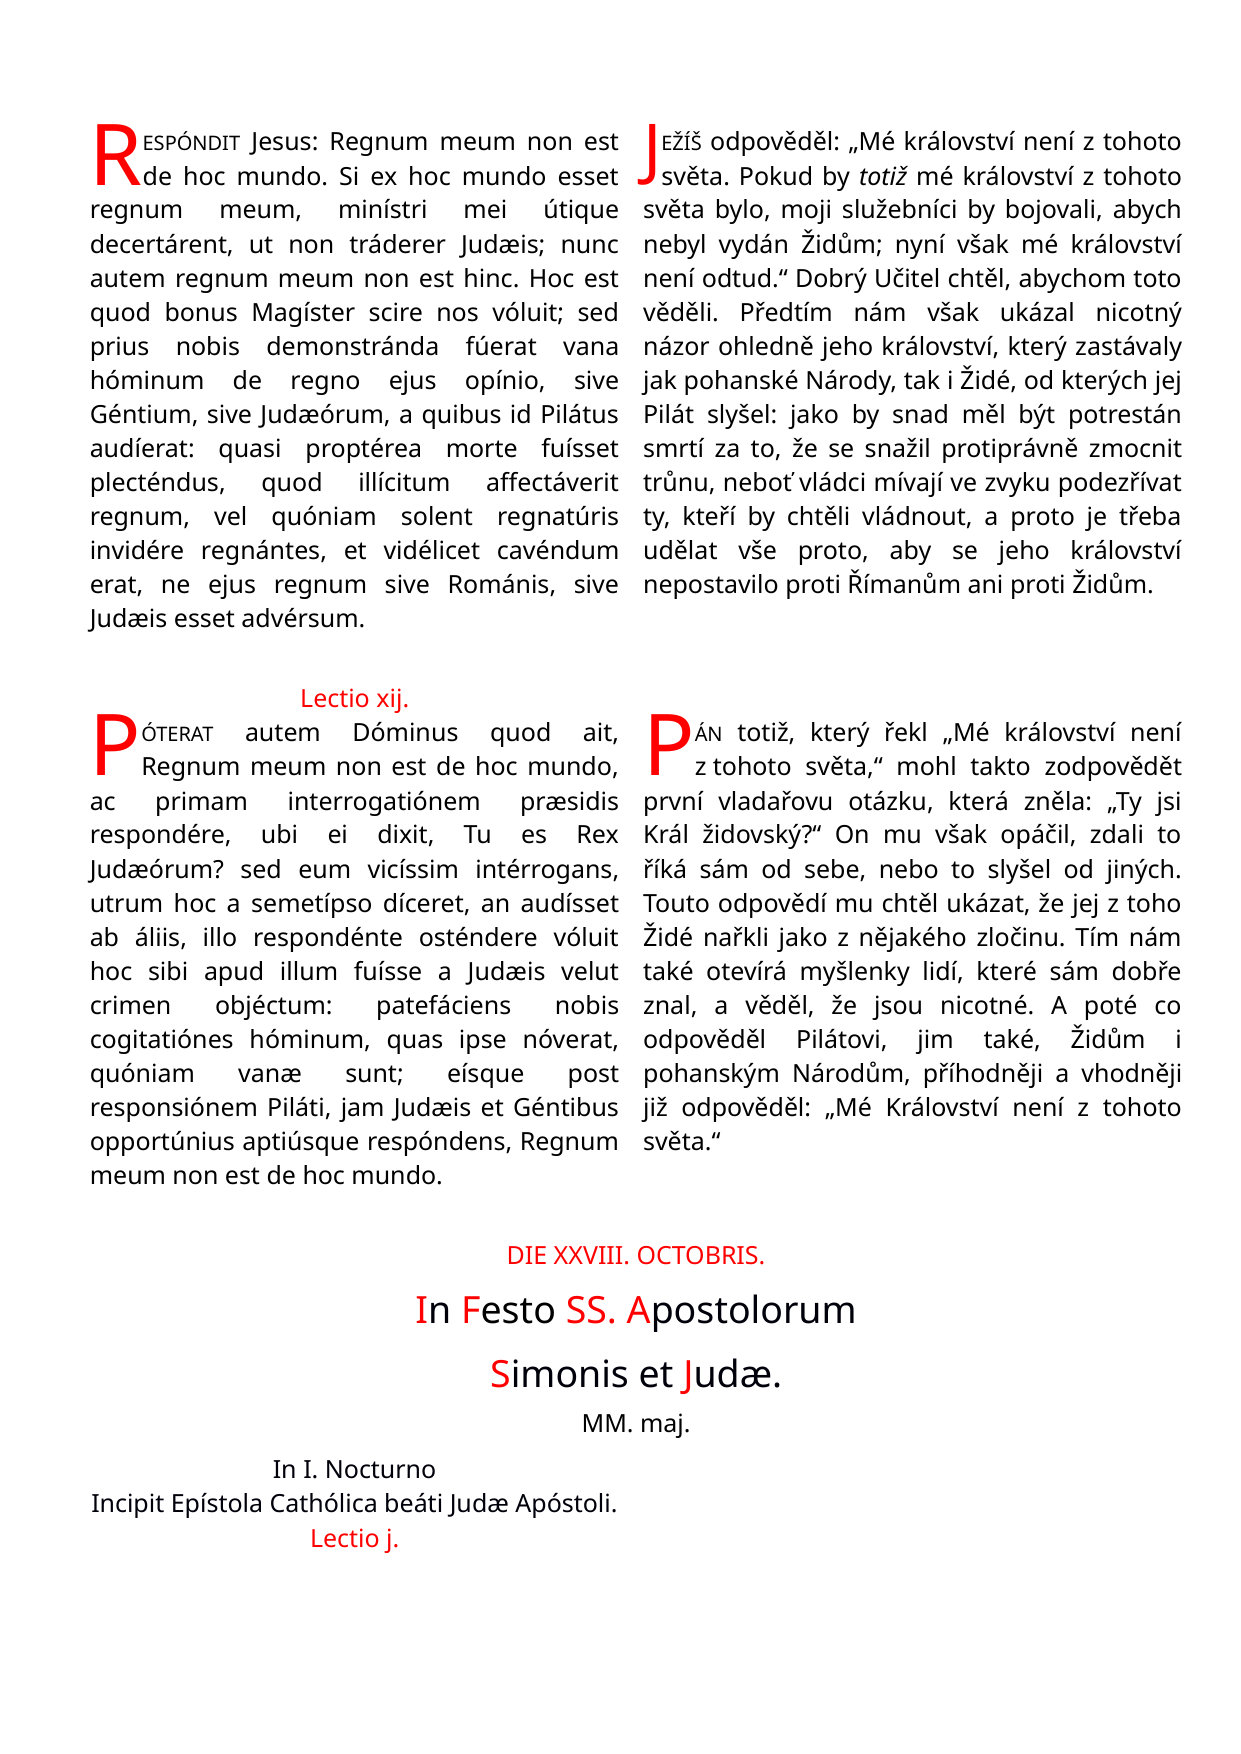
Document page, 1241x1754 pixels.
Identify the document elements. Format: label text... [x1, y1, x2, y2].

table_cell Ježíš odpověděl: „Mé království není z tohoto světa. Pokud by totiž mé království z tohoto světa bylo, moji služebníci by bojovali, abych nebyl vydán Židům; nyní však mé království není odtud.“ Dobrý Učitel chtěl, abychom toto věděli. Předtím nám však ukázal nicotný názor ohledně jeho království, který zastávaly jak pohanské Národy, tak i Židé, od kterých jej Pilát slyšel: jako by snad měl být potrestán smrtí za to, že se snažil protiprávně zmocnit trůnu, neboť vládci mívají ve zvyku podezřívat ty, kteří by chtěli vládnout, a proto je třeba udělat vše proto, aby se jeho království nepostavilo proti Římanům ani proti Židům. [631, 118, 1194, 675]
table_cell Respóndit Jesus: Regnum meum non est de hoc mundo. Si ex hoc mundo esset regnum meum, minístri mei útique decertárent, ut non tráderer Judæis; nunc autem regnum meum non est hinc. Hoc est quod bonus Magíster scire nos vóluit; sed prius nobis demonstránda fúerat vana hóminum de regno ejus opínio, sive Géntium, sive Judæórum, a quibus id Pilátus audíerat: quasi proptérea morte fuísset plecténdus, quod illícitum affectáverit regnum, vel quóniam solent regnatúris invidére regnántes, et vidélicet cavéndum erat, ne ejus regnum sive Románis, sive Judæis esset advérsum. [78, 118, 631, 675]
table_cell Pán totiž, který řekl „Mé království není z tohoto světa,“ mohl takto zodpovědět první vladařovu otázku, která zněla: „Ty jsi Král židovský?“ On mu však opáčil, zdali to říká sám od sebe, nebo to slyšel od jiných. Touto odpovědí mu chtěl ukázat, že jej z toho Židé nařkli jako z nějakého zločinu. Tím nám také otevírá myšlenky lidí, které sám dobře znal, a věděl, že jsou nicotné. A poté co odpověděl Pilátovi, jim také, Židům i pohanským Národům, příhodněji a vhodněji již odpověděl: „Mé Království není z tohoto světa.“ [631, 675, 1194, 1232]
table_cell Lectio xij. Póterat autem Dóminus quod ait, Regnum meum non est de hoc mundo, ac primam interrogatiónem præsidis respondére, ubi ei dixit, Tu es Rex Judæórum? sed eum vicíssim intérrogans, utrum hoc a semetípso díceret, an audísset ab áliis, illo respondénte osténdere vóluit hoc sibi apud illum fuísse a Judæis velut crimen objéctum: patefáciens nobis cogitatiónes hóminum, quas ipse nóverat, quóniam vanæ sunt; eísque post responsiónem Piláti, jam Judæis et Géntibus opportúnius aptiúsque respóndens, Regnum meum non est de hoc mundo. [78, 675, 631, 1232]
table_cell In I. Nocturno Incipit Epístola Cathólica beáti Judæ Apóstoli. Lectio j. Judas Jesu Christi servus, frater autem Jacóbi, his, qui sunt in Deo Patre diléctis, et Christo Jesu conservátis, et vocátis. Misericórdia vobis, et pax, et cháritas adimpleátur. Charíssimi, omnem sollicitúdinem fáciens scribendi vobis de commúni vestra salúte, necésse hábui scríbere vobis: déprecans supercertári semel tráditæ sanctis fídei. Subintroiérunt enim quidam hómines (qui olim præscrípti sunt in hoc judicium) ímpii, Dei nostri grátiam transferéntes in luxúriam, et solum Dominatórem, et Dóminum nostrum Jesum Christum negántes. [78, 1446, 631, 1560]
table_cell DIE XXVIII. OCTOBRIS. In Festo SS. Apostolorum Simonis et Judæ. MM. maj. [78, 1232, 1194, 1446]
table_cell [631, 1446, 1194, 1560]
